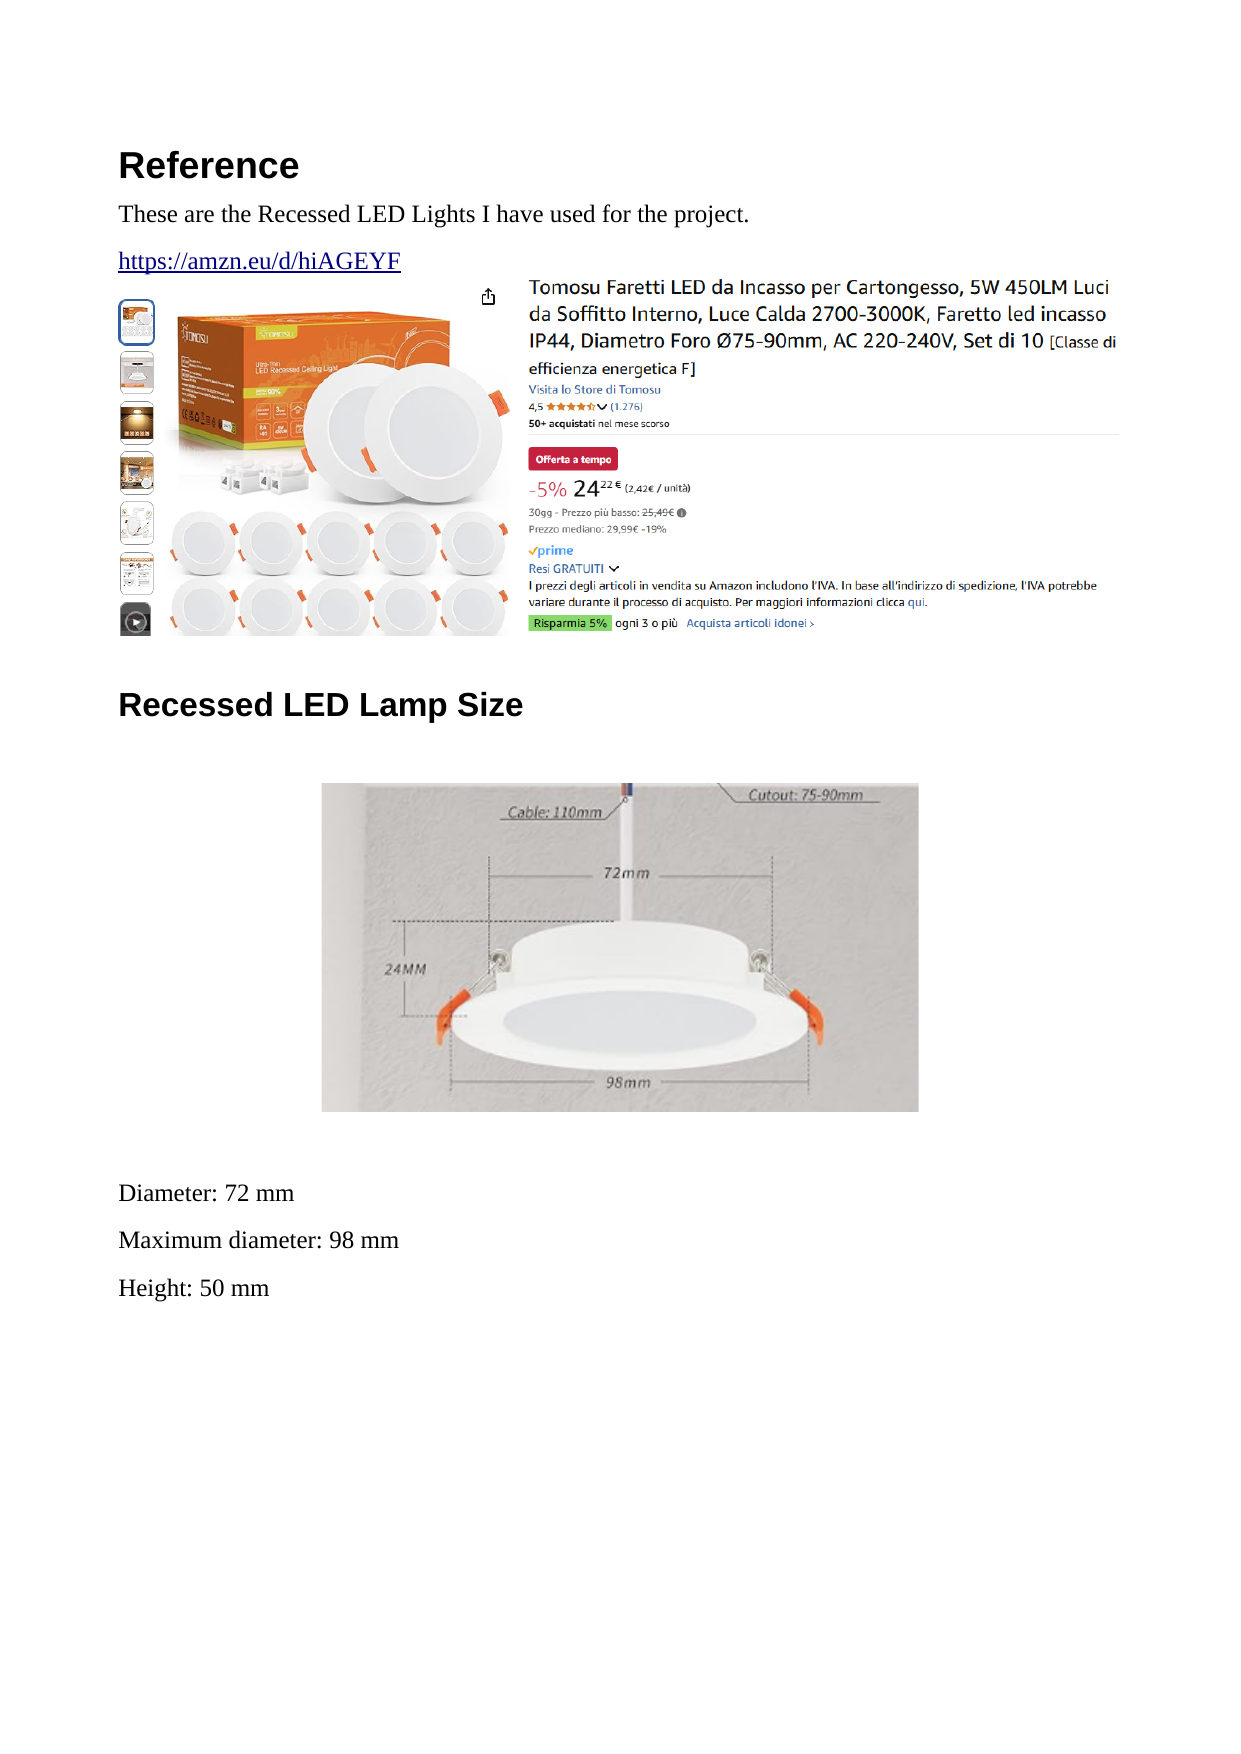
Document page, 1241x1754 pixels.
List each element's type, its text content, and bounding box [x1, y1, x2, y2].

picture [321, 783, 919, 1112]
subtitle Reference [118, 143, 1122, 186]
text https://amzn.eu/d/hiAGEYF [118, 246, 1122, 275]
text Height: 50 mm [118, 1273, 1122, 1302]
text Maximum diameter: 98 mm [118, 1226, 1122, 1254]
subtitle Recessed LED Lamp Size [118, 685, 1122, 723]
text Diameter: 72 mm [118, 1178, 1122, 1207]
text These are the Recessed LED Lights I have used for the project. [118, 199, 1122, 227]
picture [118, 275, 1123, 636]
